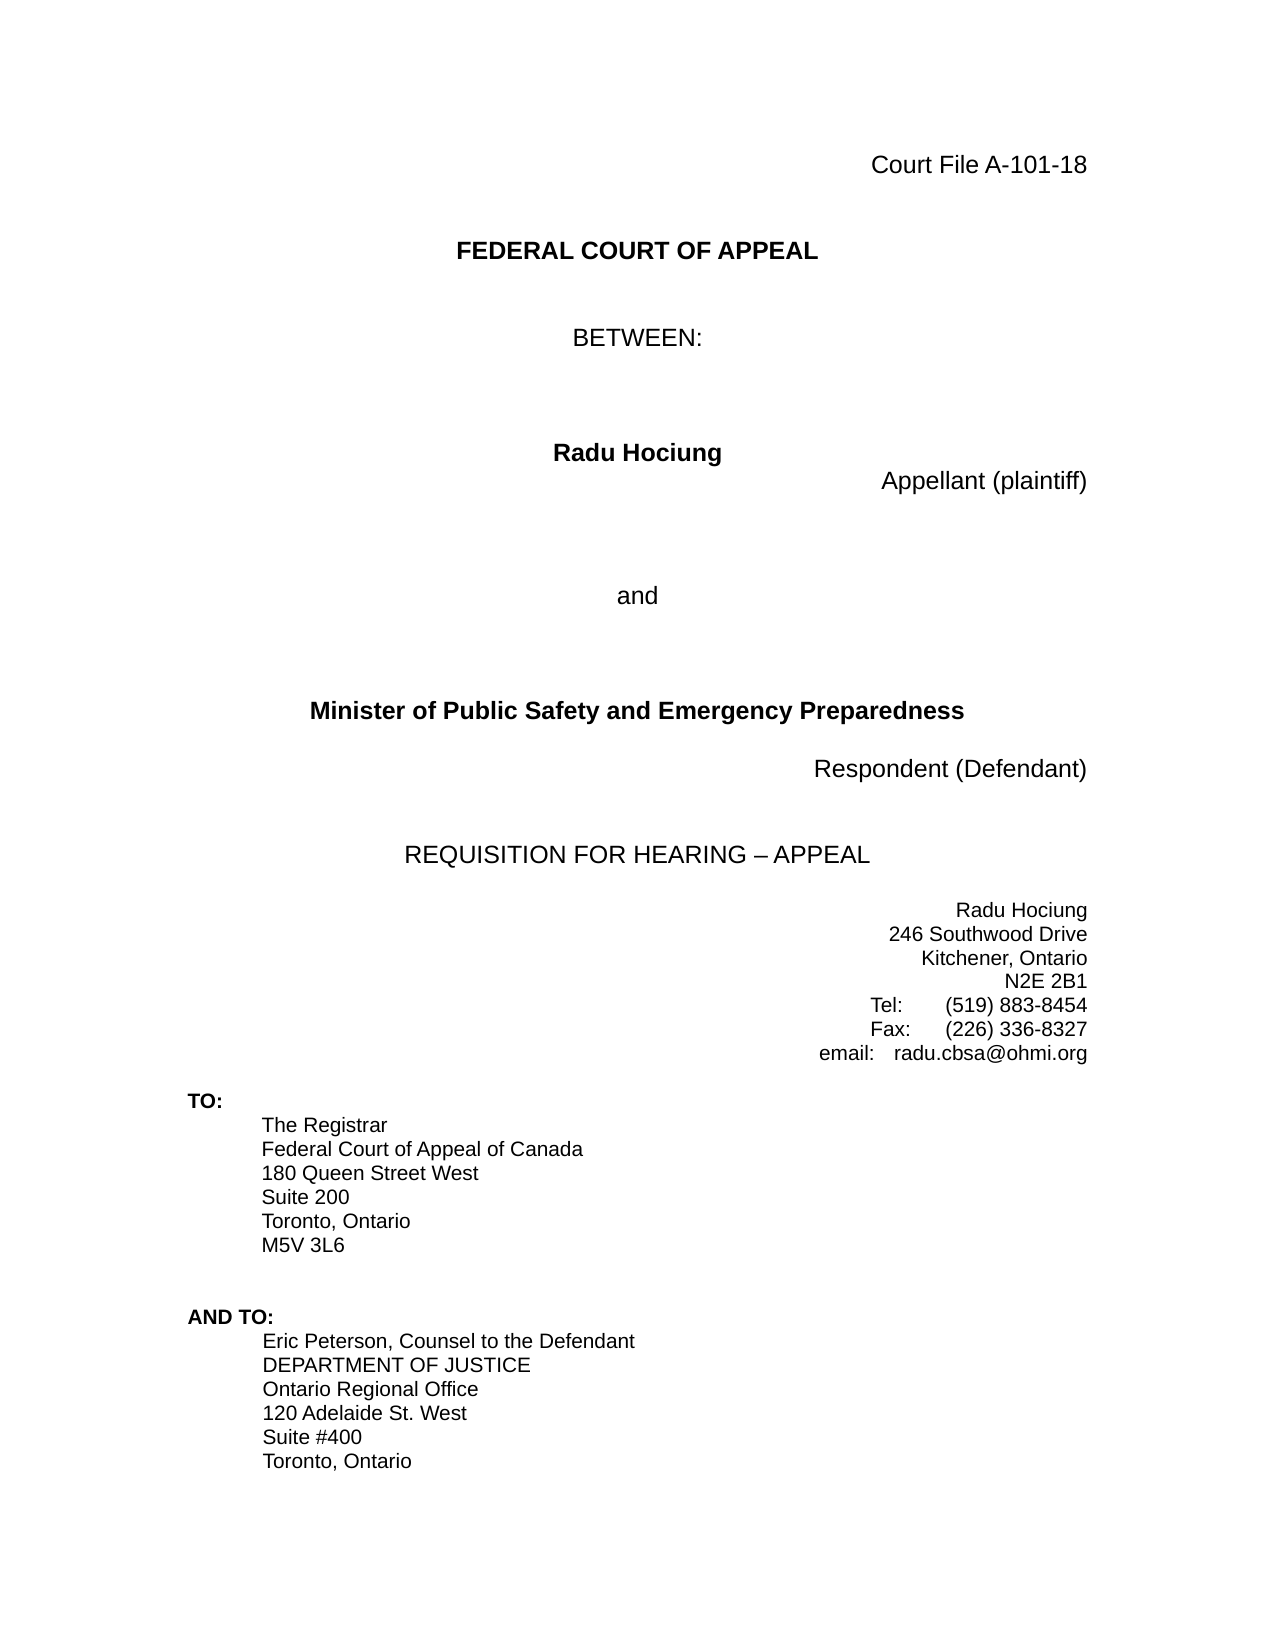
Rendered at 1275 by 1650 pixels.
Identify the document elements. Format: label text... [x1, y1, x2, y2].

text 120 Adelaide St. West [262, 1401, 1087, 1424]
text Ontario Regional Office [262, 1377, 1087, 1401]
text Appellant (plaintiff) [187, 466, 1087, 495]
text 180 Queen Street West [261, 1161, 1087, 1185]
text Toronto, Ontario [261, 1209, 1087, 1233]
text Federal Court of Appeal of Canada [261, 1137, 1087, 1161]
text Tel: (519) 883-8454 [187, 993, 1087, 1017]
text 246 Southwood Drive [262, 921, 1087, 945]
text and [187, 581, 1087, 610]
text Suite 200 [261, 1185, 1087, 1209]
text Fax: (226) 336-8327 [187, 1017, 1087, 1041]
text TO: [187, 1089, 1087, 1113]
text BETWEEN: [187, 322, 1087, 351]
text Radu Hociung [187, 437, 1087, 466]
text Kitchener, Ontario [262, 945, 1087, 969]
text FEDERAL COURT OF APPEAL [187, 236, 1087, 265]
text DEPARTMENT OF JUSTICE [262, 1353, 1087, 1377]
text Radu Hociung [187, 897, 1087, 921]
text Respondent (Defendant) [187, 754, 1087, 782]
text N2E 2B1 [262, 969, 1087, 993]
text Suite #400 [262, 1424, 1087, 1448]
text AND TO: [187, 1305, 1087, 1329]
text Eric Peterson, Counsel to the Defendant [262, 1329, 1087, 1353]
text The Registrar [261, 1113, 1087, 1137]
text Court File A-101-18 [187, 150, 1087, 179]
text email: radu.cbsa@ohmi.org [187, 1041, 1087, 1065]
text Toronto, Ontario [262, 1448, 1087, 1472]
text M5V 3L6 [261, 1233, 1087, 1257]
text Minister of Public Safety and Emergency Preparedness [187, 696, 1087, 725]
text REQUISITION FOR HEARING – APPEAL [187, 840, 1087, 869]
